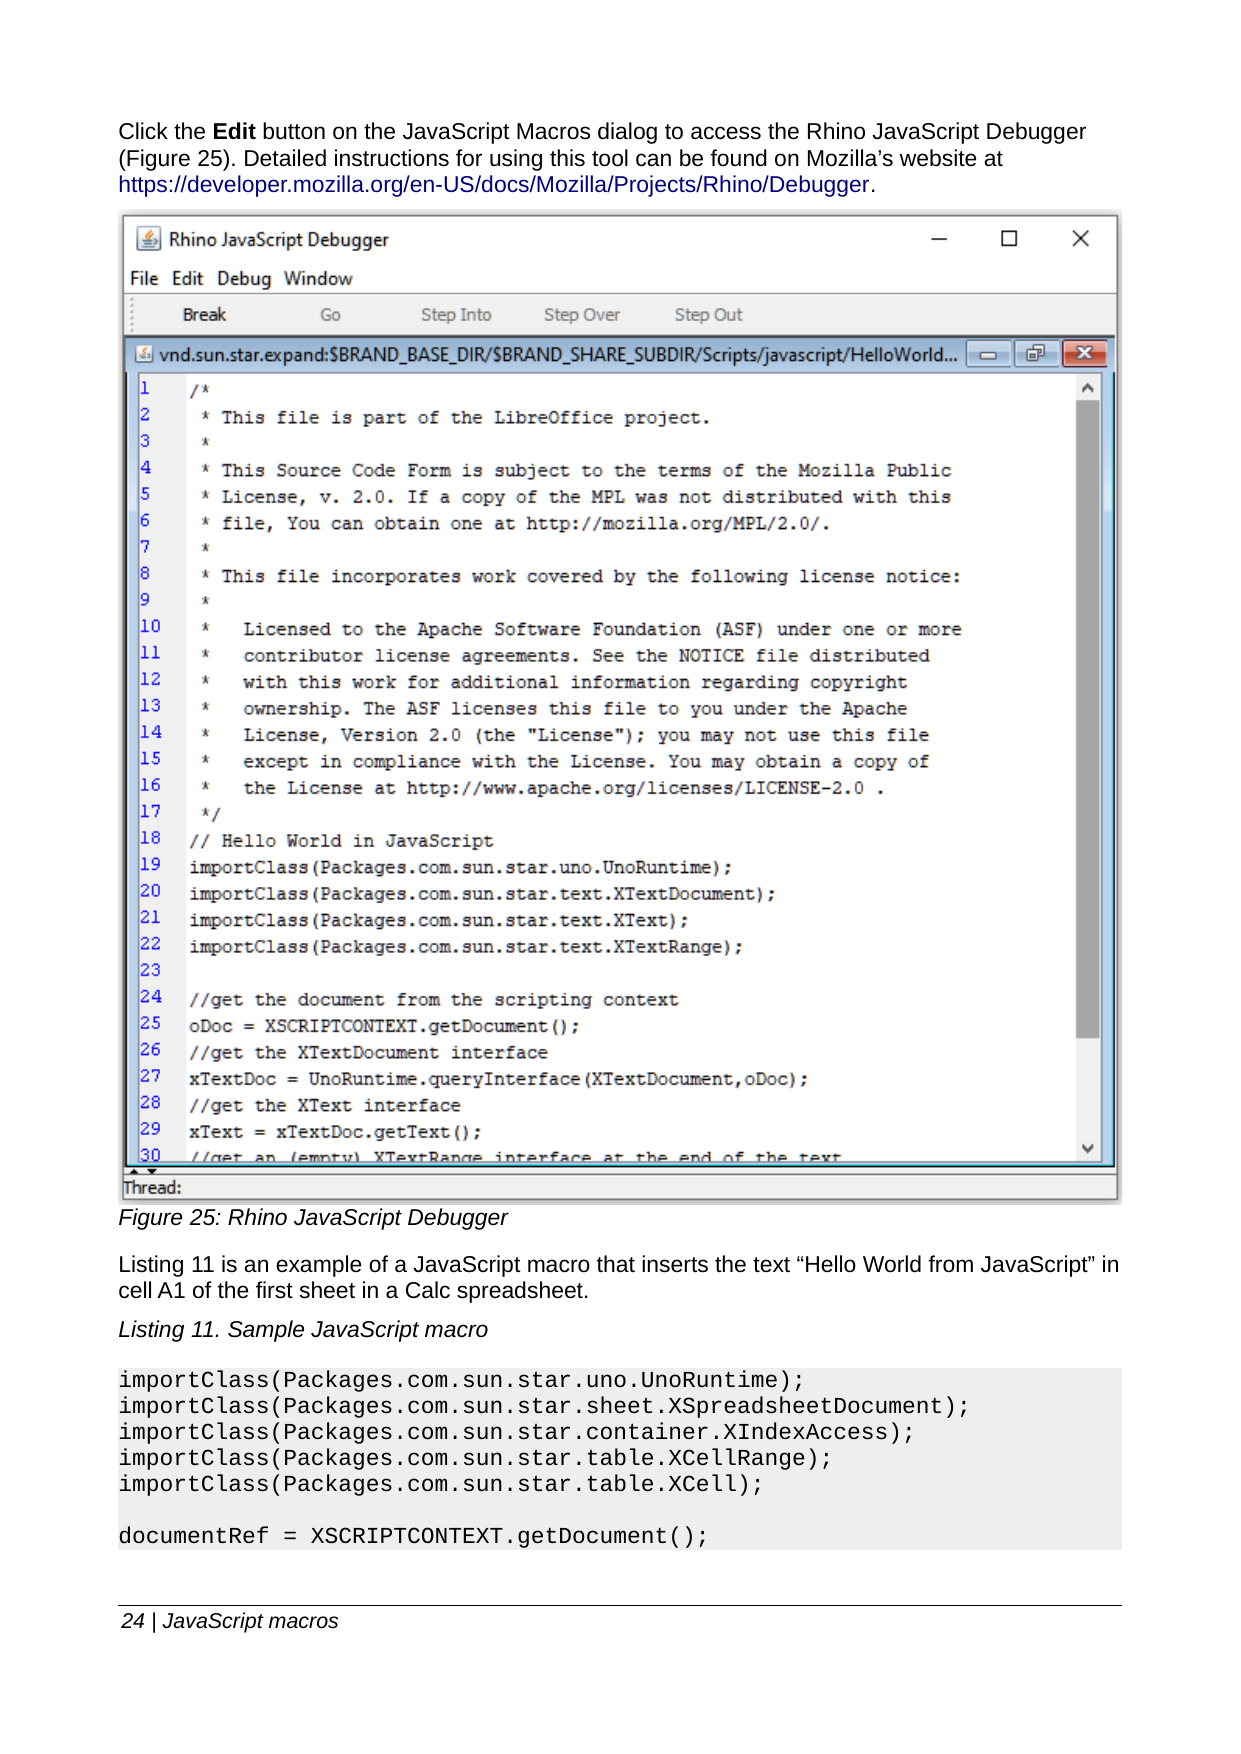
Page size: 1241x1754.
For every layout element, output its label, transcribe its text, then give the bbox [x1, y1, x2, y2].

text Click the Edit button on the JavaScript Macros dialog to access the Rhino JavaScript Debugger (Figure 25). Detailed instructions for using this tool can be found on Mozilla’s website at https://developer.mozilla.org/en-US/docs/Mozilla/Projects/Rhino/Debugger. [118, 118, 1122, 197]
text Listing 11 is an example of a JavaScript macro that inserts the text “Hello World from JavaScript” in cell A1 of the first sheet in a Calc spreadsheet. [118, 1251, 1122, 1303]
picture [118, 209, 1123, 1205]
text Figure 25: Rhino JavaScript Debugger [118, 1205, 1122, 1231]
text Listing 11. Sample JavaScript macro [118, 1316, 1122, 1342]
text importClass(Packages.com.sun.star.uno.UnoRuntime); importClass(Packages.com.sun.star.sheet.XSpreadsheetDocument); importClass(Packages.com.sun.star.container.XIndexAccess); importClass(Packages.com.sun.star.table.XCellRange); importClass(Packages.com.sun.star.table.XCell); documentRef = XSCRIPTCONTEXT.getDocument(); [118, 1368, 1122, 1550]
